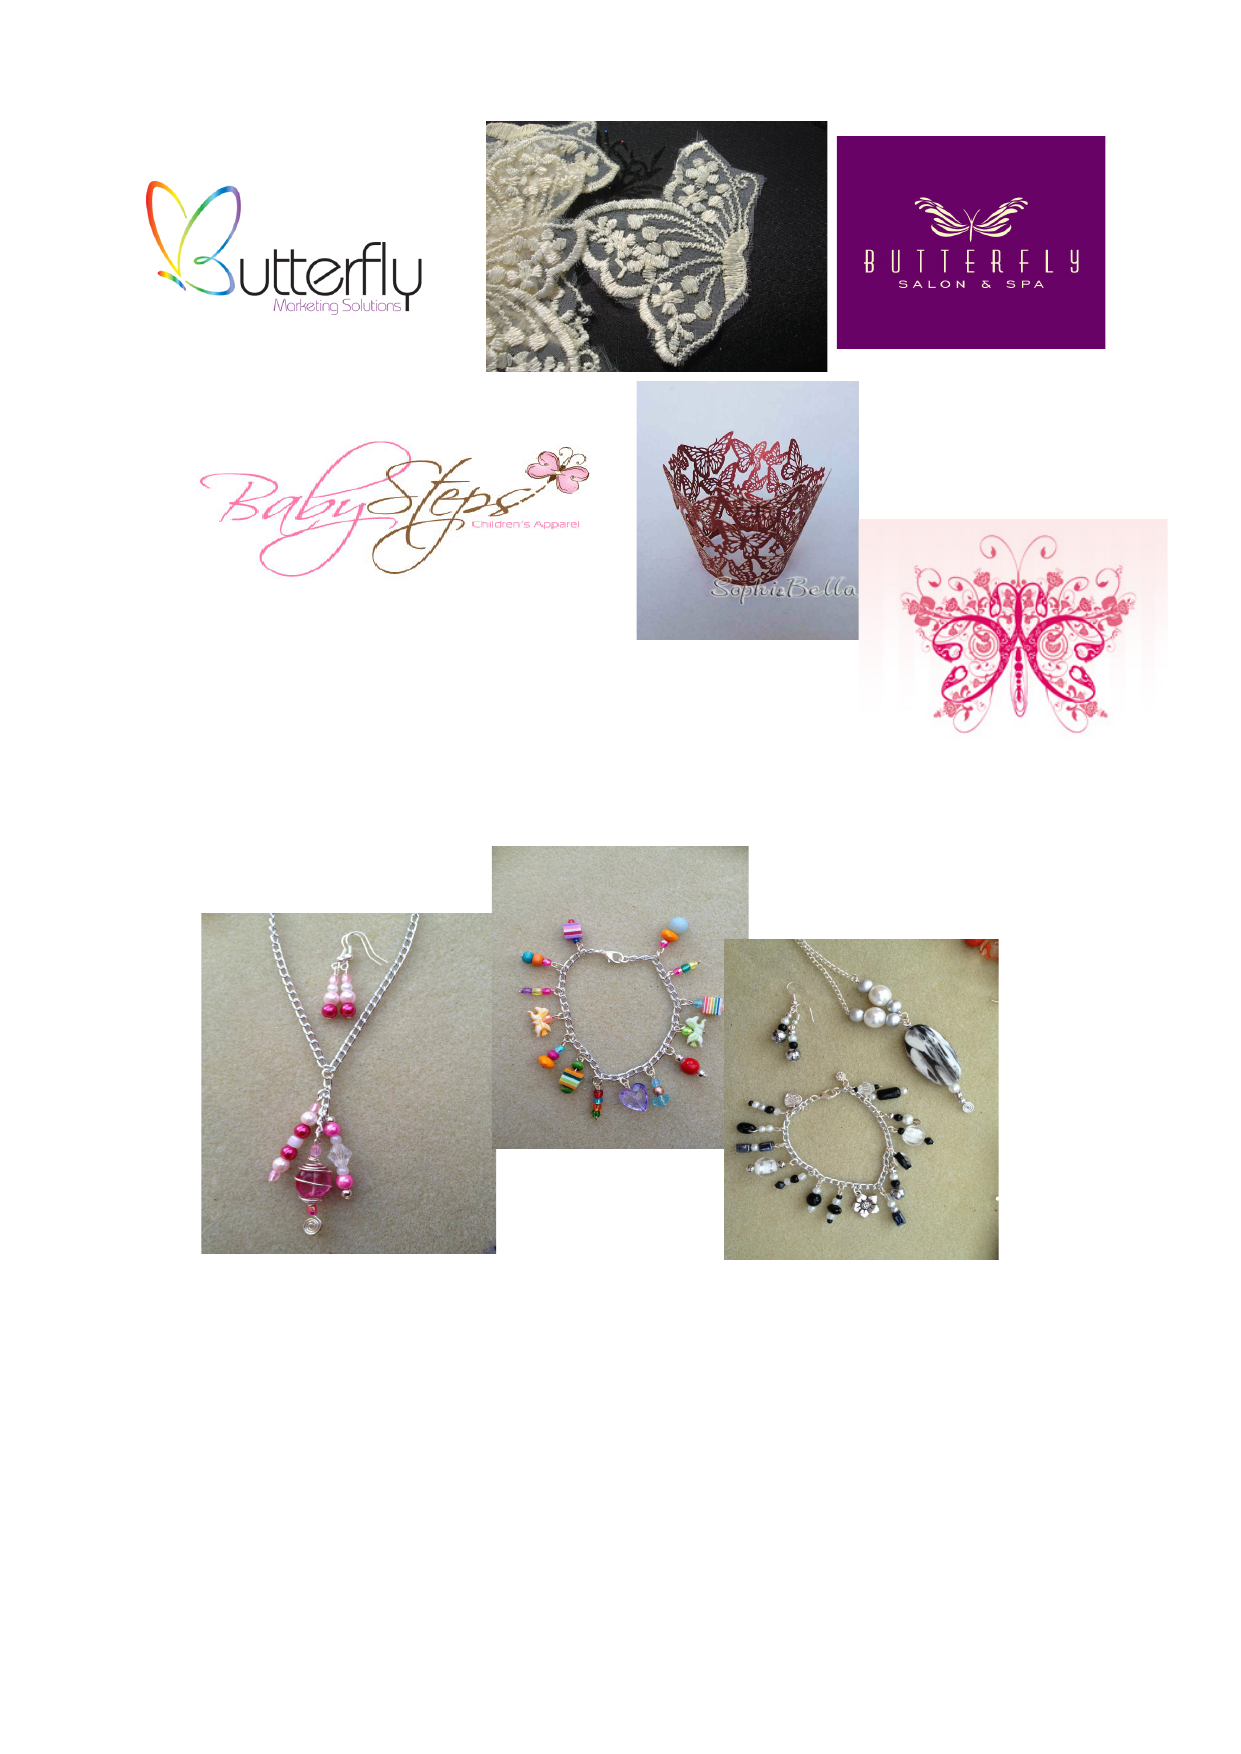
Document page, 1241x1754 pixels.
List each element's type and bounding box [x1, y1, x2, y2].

picture [486, 121, 828, 372]
picture [126, 126, 440, 385]
picture [60, 381, 1168, 739]
picture [836, 136, 1106, 349]
picture [201, 846, 999, 1260]
